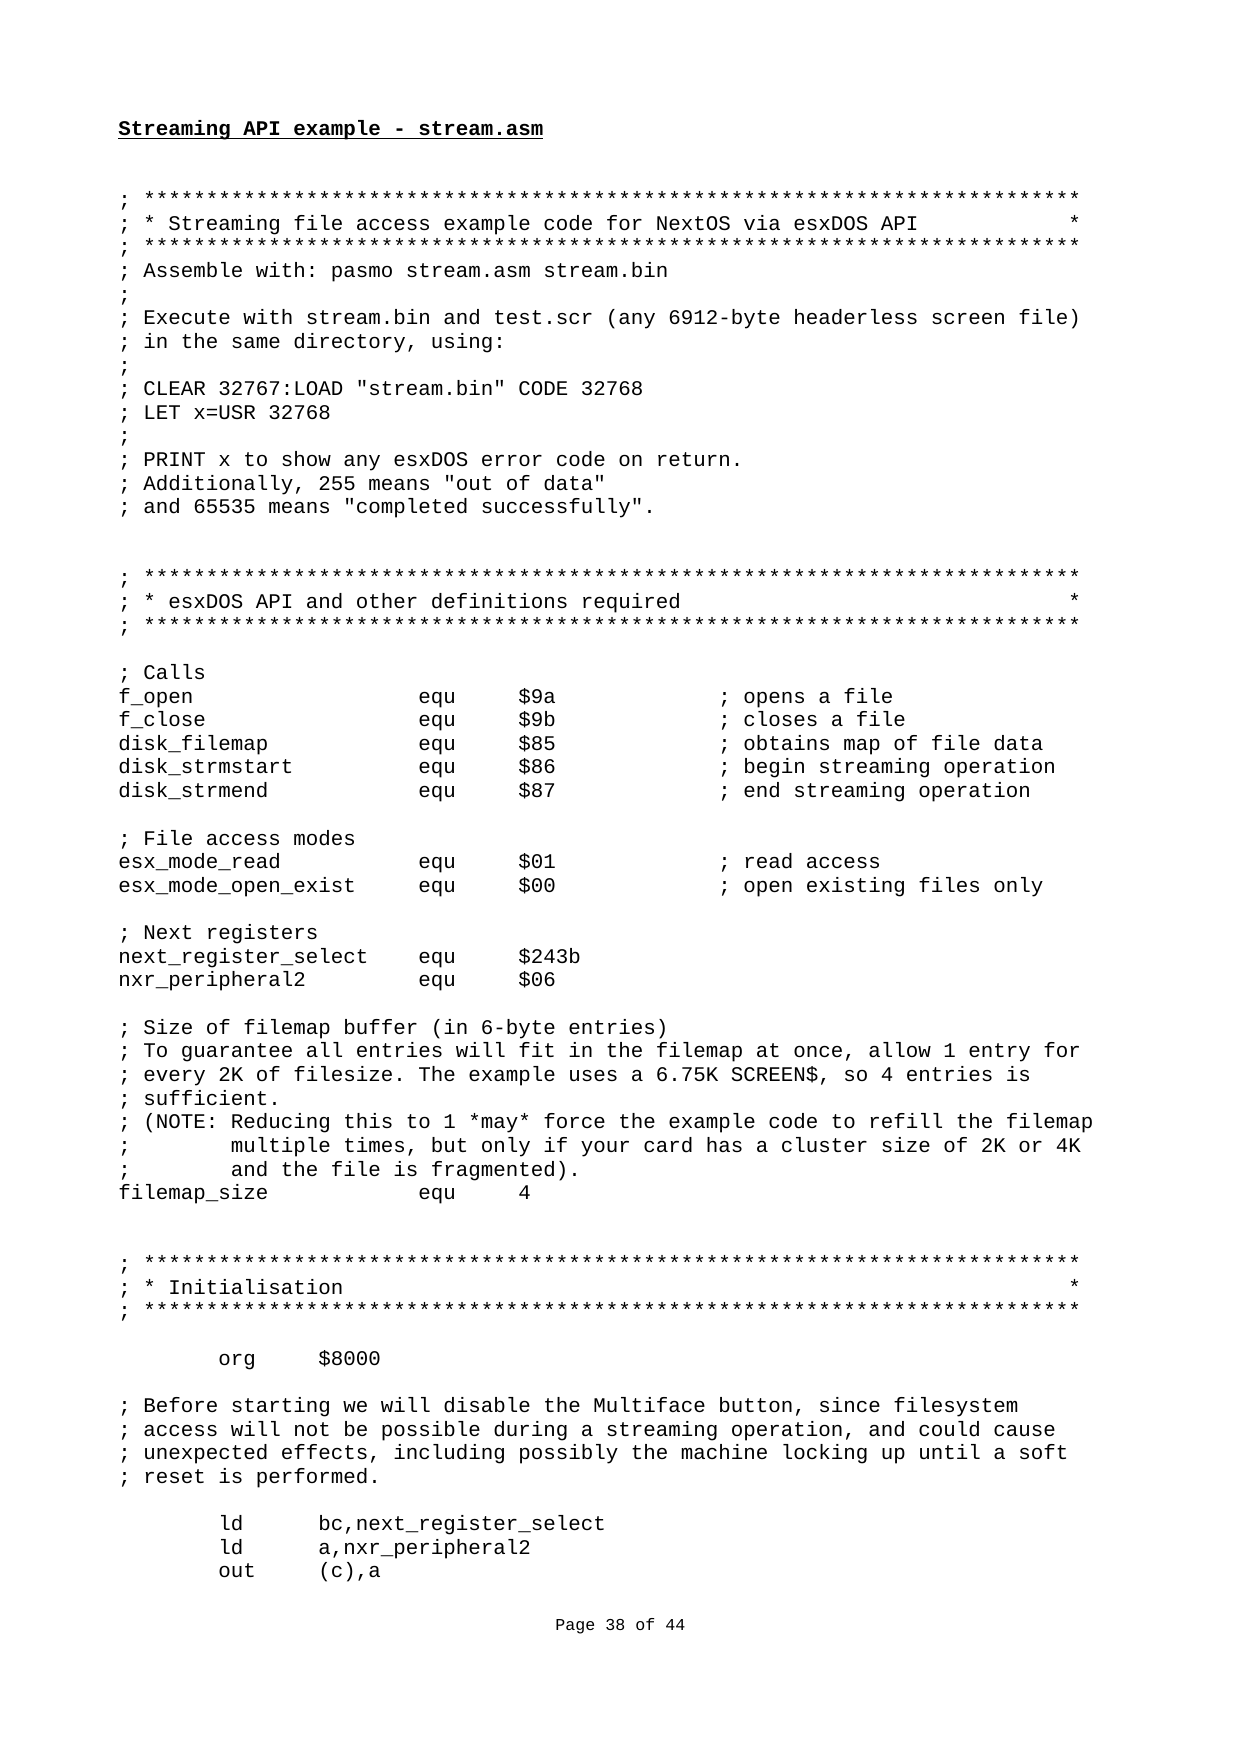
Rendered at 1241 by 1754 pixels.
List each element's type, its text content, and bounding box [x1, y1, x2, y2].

text ; Next registers [118, 922, 1122, 946]
text ; PRINT x to show any esxDOS error code on return. [118, 449, 1122, 473]
text filemap_size equ 4 [118, 1182, 1122, 1206]
text ; *************************************************************************** [118, 615, 1122, 638]
text ; every 2K of filesize. The example uses a 6.75K SCREEN$, so 4 entries is [118, 1064, 1122, 1088]
text ; Size of filemap buffer (in 6-byte entries) [118, 1017, 1122, 1040]
text ; access will not be possible during a streaming operation, and could cause [118, 1419, 1122, 1442]
text ; multiple times, but only if your card has a cluster size of 2K or 4K [118, 1135, 1122, 1158]
text esx_mode_open_exist equ $00 ; open existing files only [118, 875, 1122, 898]
text ; Calls [118, 662, 1122, 686]
text ; and the file is fragmented). [118, 1158, 1122, 1182]
text out (c),a [118, 1561, 1122, 1584]
text ; in the same directory, using: [118, 331, 1122, 354]
text ; [118, 426, 1122, 449]
text ; *************************************************************************** [118, 1253, 1122, 1277]
text ; sufficient. [118, 1088, 1122, 1111]
text disk_strmstart equ $86 ; begin streaming operation [118, 757, 1122, 780]
text disk_filemap equ $85 ; obtains map of file data [118, 733, 1122, 757]
text ; Additionally, 255 means "out of data" [118, 473, 1122, 496]
text ; Assemble with: pasmo stream.asm stream.bin [118, 260, 1122, 284]
text next_register_select equ $243b [118, 946, 1122, 969]
text ld bc,next_register_select [118, 1513, 1122, 1537]
text Streaming API example - stream.asm [118, 118, 1122, 142]
text org $8000 [118, 1348, 1122, 1371]
text ; To guarantee all entries will fit in the filemap at once, allow 1 entry for [118, 1040, 1122, 1064]
text ; * Initialisation * [118, 1277, 1122, 1300]
text ; [118, 354, 1122, 378]
text ; *************************************************************************** [118, 236, 1122, 260]
text ; LET x=USR 32768 [118, 402, 1122, 426]
text ; and 65535 means "completed successfully". [118, 496, 1122, 520]
text nxr_peripheral2 equ $06 [118, 969, 1122, 993]
text disk_strmend equ $87 ; end streaming operation [118, 780, 1122, 804]
text ; * esxDOS API and other definitions required * [118, 591, 1122, 615]
text ; [118, 284, 1122, 307]
text ; (NOTE: Reducing this to 1 *may* force the example code to refill the filemap [118, 1111, 1122, 1135]
text f_close equ $9b ; closes a file [118, 709, 1122, 733]
text ; *************************************************************************** [118, 567, 1122, 591]
text ; File access modes [118, 827, 1122, 851]
text ; reset is performed. [118, 1466, 1122, 1489]
text ; unexpected effects, including possibly the machine locking up until a soft [118, 1442, 1122, 1466]
text ; CLEAR 32767:LOAD "stream.bin" CODE 32768 [118, 378, 1122, 402]
text ; *************************************************************************** [118, 1300, 1122, 1324]
text ; * Streaming file access example code for NextOS via esxDOS API * [118, 213, 1122, 236]
text ; *************************************************************************** [118, 189, 1122, 213]
text f_open equ $9a ; opens a file [118, 686, 1122, 709]
text ; Before starting we will disable the Multiface button, since filesystem [118, 1395, 1122, 1419]
text ; Execute with stream.bin and test.scr (any 6912-byte headerless screen file) [118, 307, 1122, 331]
text esx_mode_read equ $01 ; read access [118, 851, 1122, 875]
text ld a,nxr_peripheral2 [118, 1537, 1122, 1561]
